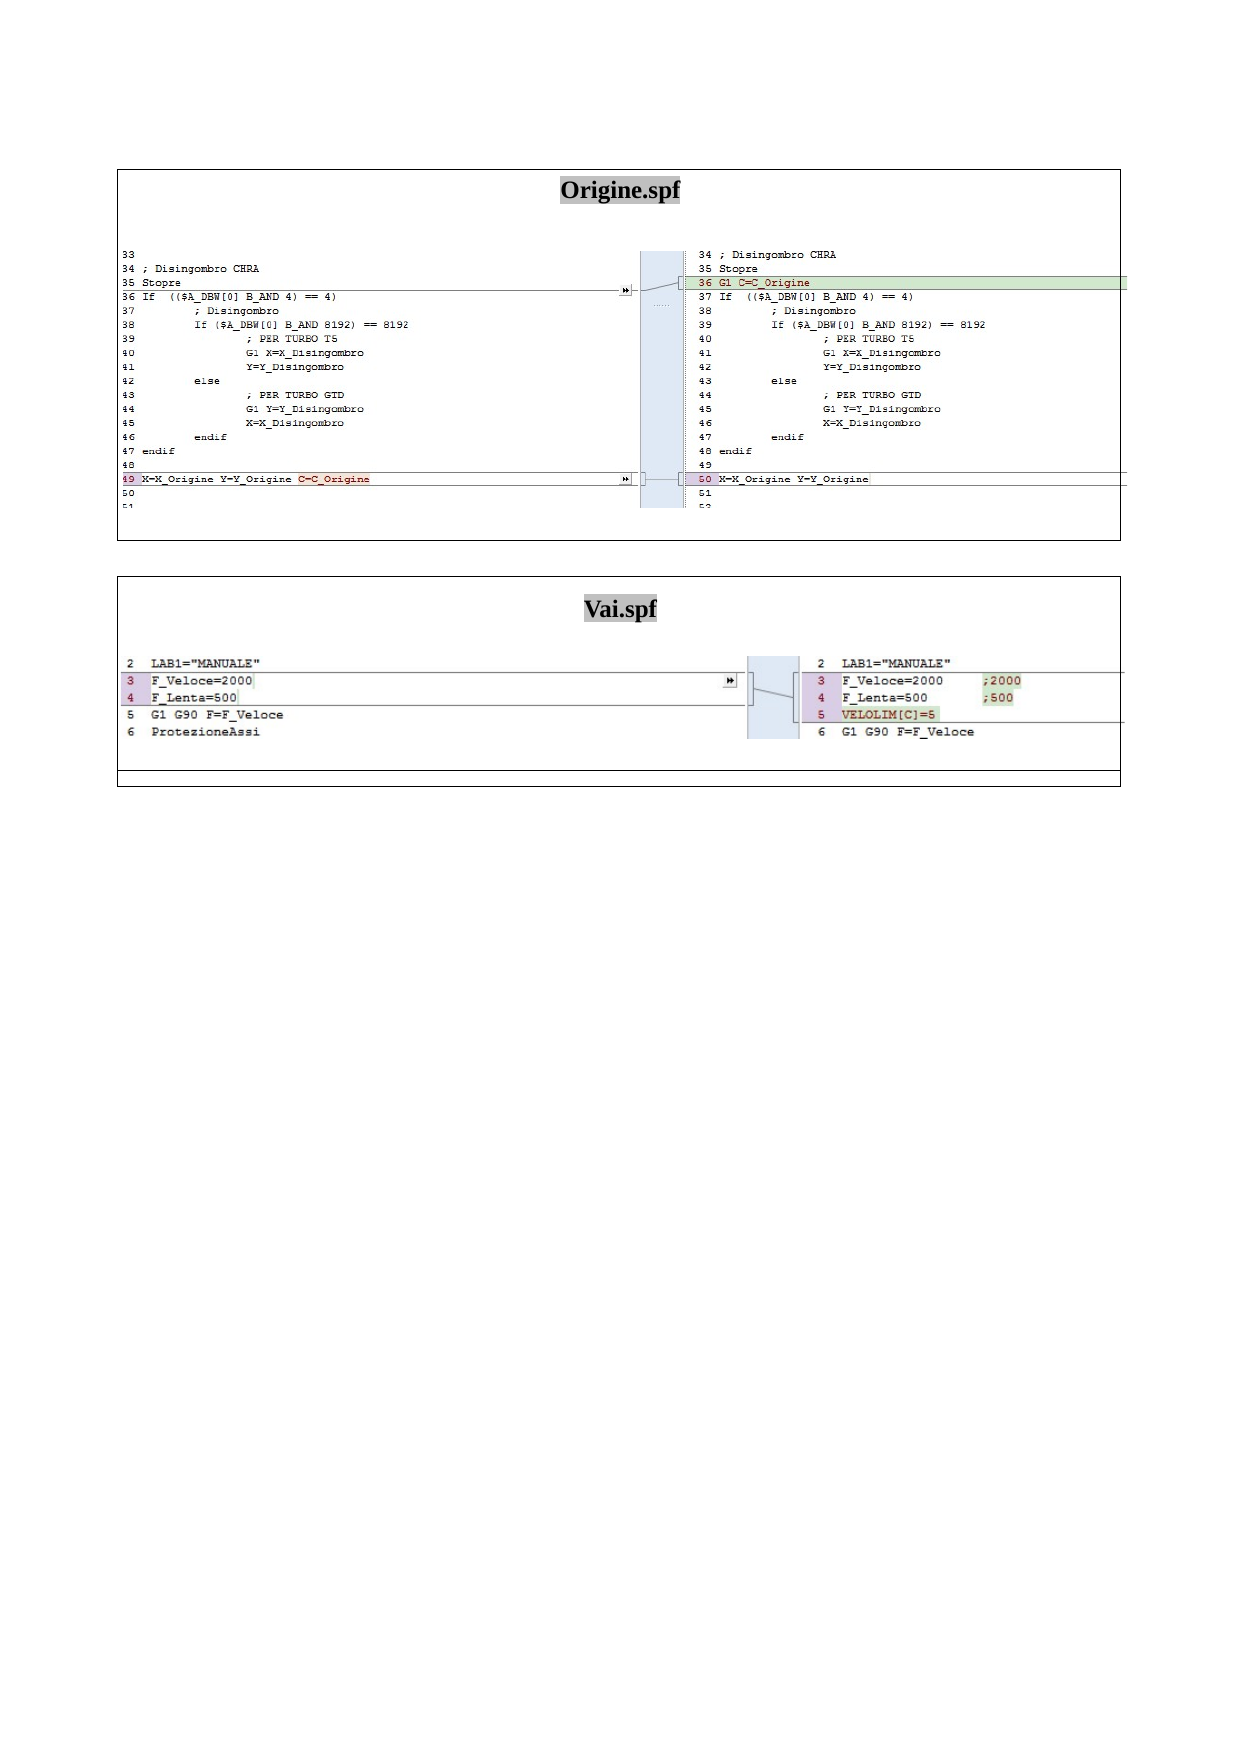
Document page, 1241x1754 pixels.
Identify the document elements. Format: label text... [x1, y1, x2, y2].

text Origine.spf [118, 176, 1120, 204]
picture [1121, 251, 1128, 508]
picture [120, 656, 1120, 739]
picture [1121, 656, 1125, 739]
picture [123, 251, 1120, 508]
text Vai.spf [118, 594, 1120, 622]
